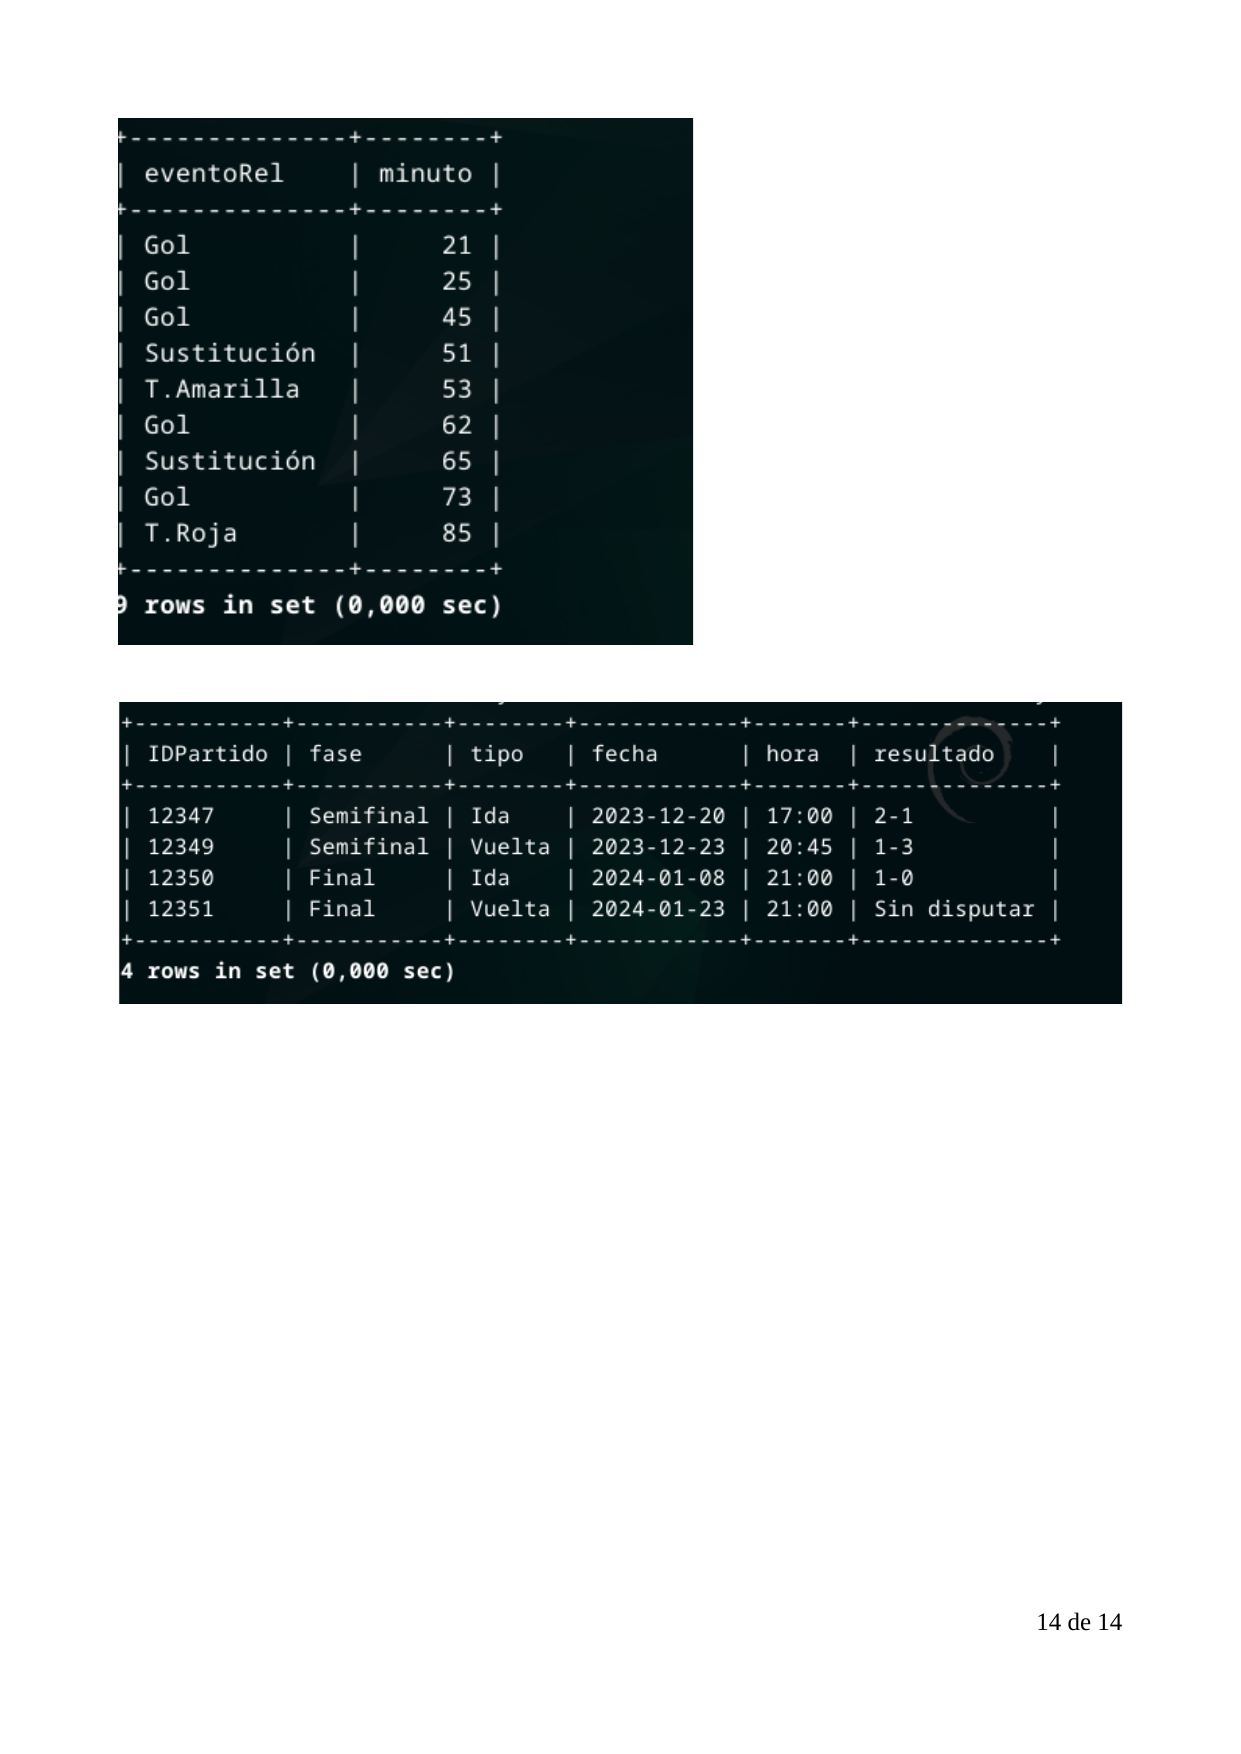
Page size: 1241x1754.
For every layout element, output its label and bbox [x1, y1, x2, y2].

picture [118, 702, 1123, 1004]
picture [118, 118, 694, 645]
